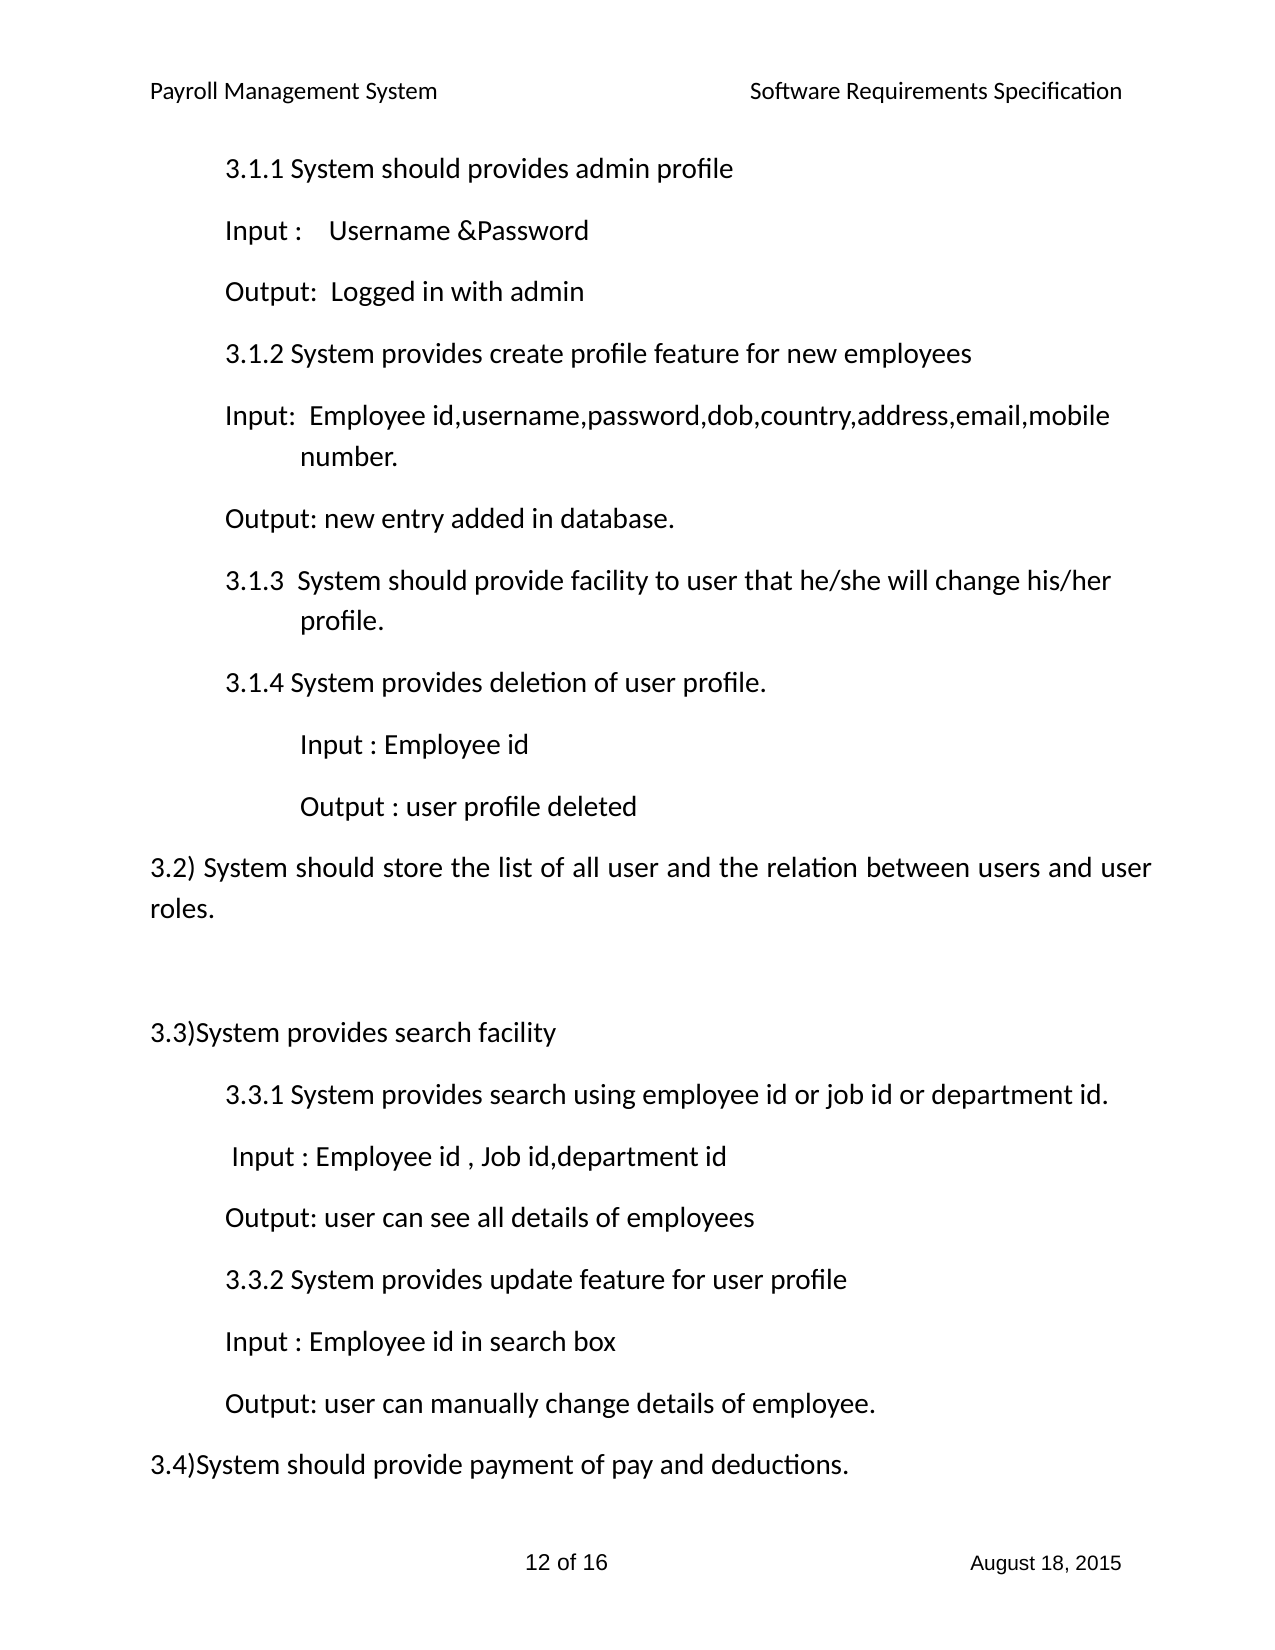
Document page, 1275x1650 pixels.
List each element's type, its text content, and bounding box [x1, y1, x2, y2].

text Input : Employee id , Job id,department id [150, 1138, 1153, 1173]
text Output : user profile deleted [150, 788, 1153, 823]
text 3.3.1 System provides search using employee id or job id or department id. [150, 1076, 1153, 1111]
text 3.1.1 System should provides admin profile [150, 150, 1153, 186]
text 3.1.3 System should provide facility to user that he/she will change his/her profile. [150, 562, 1153, 638]
text 3.2) System should store the list of all user and the relation between users and user roles. [150, 849, 1153, 926]
text Output: user can manually change details of employee. [150, 1385, 1153, 1420]
text Input : Username &Password [150, 212, 1153, 247]
text 3.1.2 System provides create profile feature for new employees [150, 335, 1153, 371]
text Input: Employee id,username,password,dob,country,address,email,mobile number. [150, 397, 1153, 474]
text Output: Logged in with admin [150, 273, 1153, 309]
text Input : Employee id [150, 726, 1153, 762]
text 3.4)System should provide payment of pay and deductions. [150, 1446, 1153, 1482]
text Output: new entry added in database. [150, 500, 1153, 535]
text Input : Employee id in search box [150, 1323, 1153, 1358]
text 3.1.4 System provides deletion of user profile. [150, 664, 1153, 700]
text 3.3.2 System provides update feature for user profile [150, 1261, 1153, 1297]
text Output: user can see all details of employees [150, 1199, 1153, 1235]
text 3.3)System provides search facility [150, 1014, 1153, 1050]
